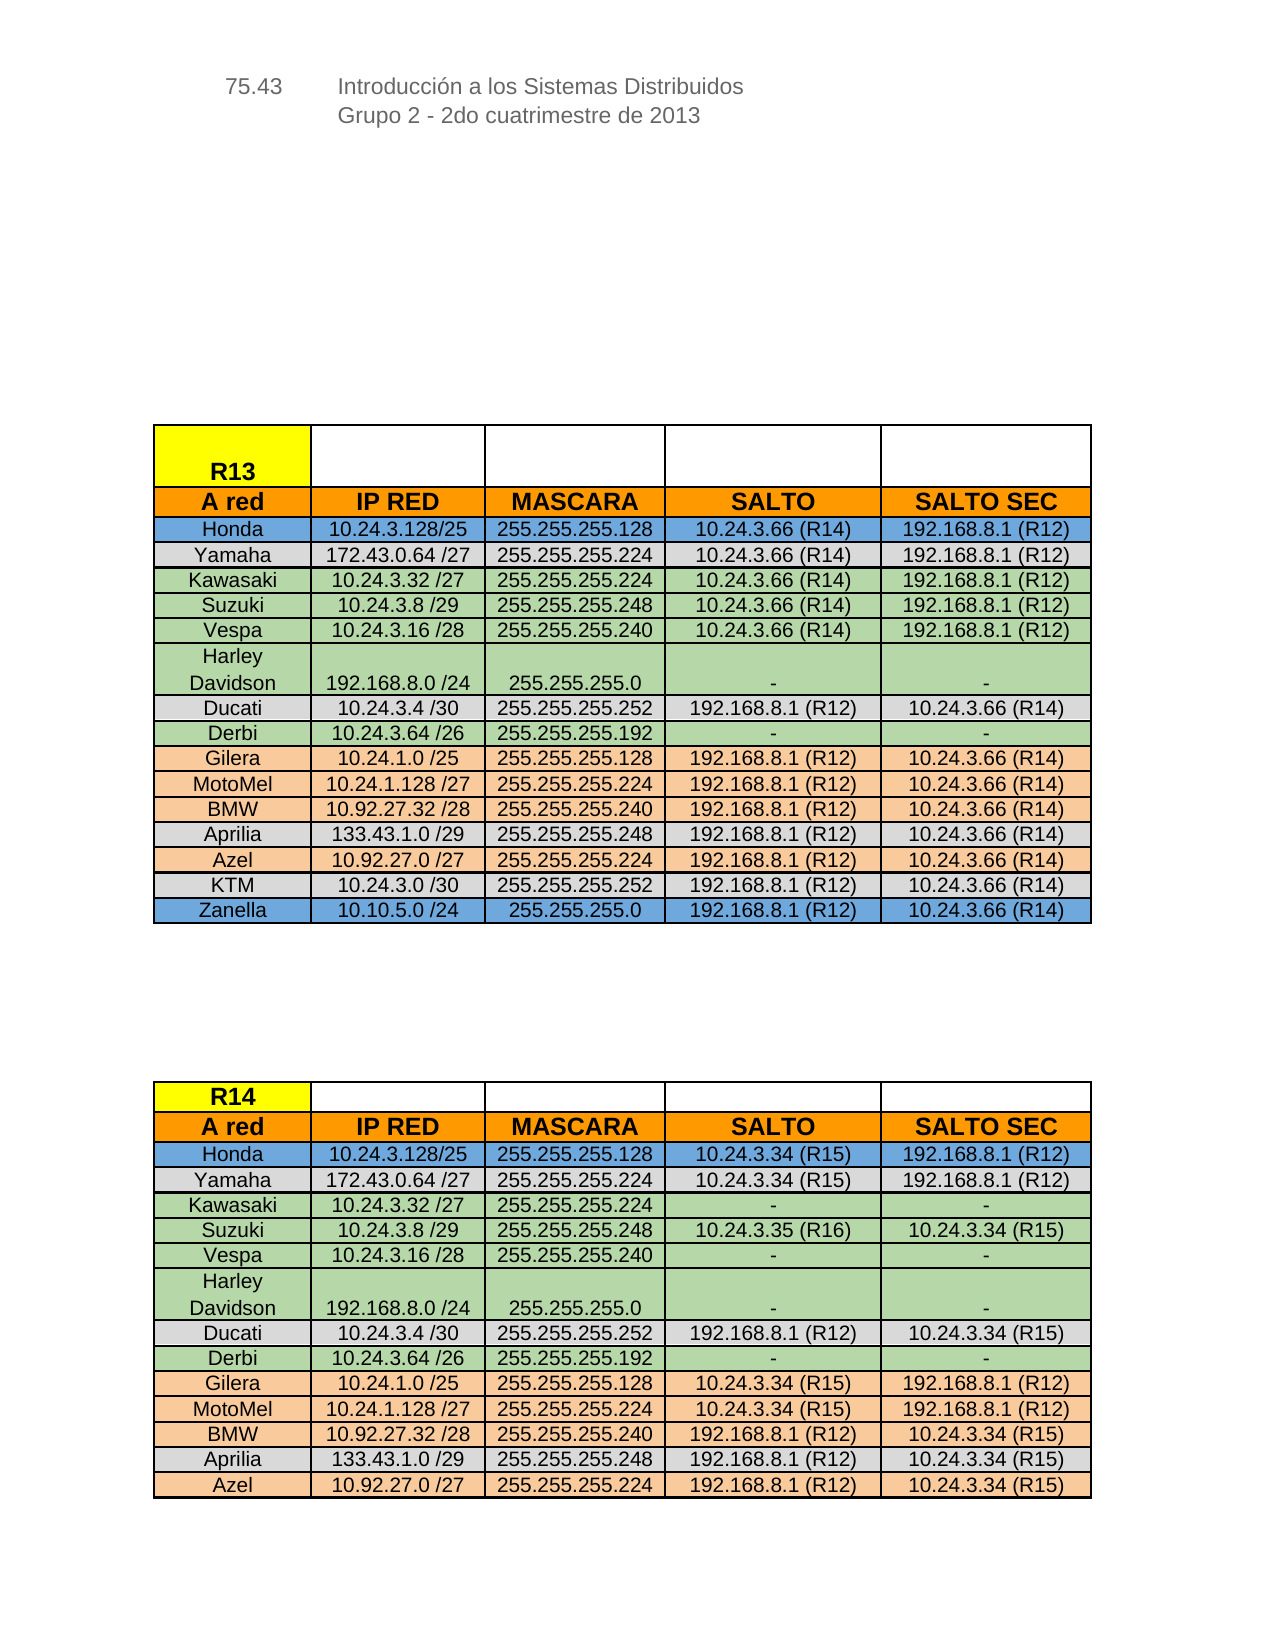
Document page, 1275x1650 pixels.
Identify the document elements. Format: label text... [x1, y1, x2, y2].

table_cell 192.168.8.1 (R12) [666, 798, 880, 821]
table_cell 10.24.3.34 (R15) [882, 1321, 1090, 1344]
table_cell MASCARA [486, 488, 664, 516]
table_cell 10.24.3.34 (R15) [882, 1473, 1090, 1496]
table_cell 10.24.3.66 (R14) [882, 848, 1090, 871]
table_cell - [882, 1244, 1090, 1267]
table_header [486, 426, 664, 486]
table_cell 255.255.255.128 [486, 747, 664, 770]
table_cell Honda [155, 1143, 310, 1166]
table_cell 255.255.255.224 [486, 1473, 664, 1496]
table_cell 10.24.3.4 /30 [312, 696, 484, 719]
table_cell 10.24.3.35 (R16) [666, 1219, 880, 1242]
table_cell 10.24.3.66 (R14) [666, 569, 880, 592]
table_cell - [882, 1269, 1090, 1319]
table_cell 255.255.255.224 [486, 848, 664, 871]
table_cell 255.255.255.224 [486, 772, 664, 796]
table_cell - [666, 1244, 880, 1267]
table_cell 255.255.255.252 [486, 1321, 664, 1344]
table_cell 192.168.8.1 (R12) [882, 1397, 1090, 1421]
table_cell BMW [155, 1423, 310, 1446]
table_cell 192.168.8.1 (R12) [666, 772, 880, 796]
table_cell 192.168.8.1 (R12) [666, 696, 880, 719]
table_cell 10.24.3.66 (R14) [666, 594, 880, 617]
table_cell 10.24.3.4 /30 [312, 1321, 484, 1344]
table_cell 172.43.0.64 /27 [312, 1168, 484, 1191]
table_cell 192.168.8.1 (R12) [882, 543, 1090, 566]
table_cell Ducati [155, 1321, 310, 1344]
table_cell 10.24.3.34 (R15) [666, 1143, 880, 1166]
table_cell 10.24.3.66 (R14) [666, 518, 880, 541]
table_cell 10.24.3.32 /27 [312, 569, 484, 592]
table_header [486, 1083, 664, 1111]
table_cell 10.24.3.66 (R14) [882, 798, 1090, 821]
table_cell 255.255.255.248 [486, 594, 664, 617]
table_cell - [882, 1347, 1090, 1370]
table_cell A red [155, 1113, 310, 1141]
table_cell Aprilia [155, 1448, 310, 1471]
table_cell 10.24.3.66 (R14) [882, 772, 1090, 796]
table_cell 255.255.255.192 [486, 1347, 664, 1370]
table_header [882, 426, 1090, 486]
table_cell 10.24.3.66 (R14) [666, 543, 880, 566]
table_header R13 [155, 426, 310, 486]
table_cell 192.168.8.1 (R12) [666, 1473, 880, 1496]
table_cell IP RED [312, 488, 484, 516]
table_cell 255.255.255.248 [486, 1219, 664, 1242]
table_cell MotoMel [155, 1397, 310, 1421]
table_cell 192.168.8.1 (R12) [882, 1168, 1090, 1191]
table_cell 192.168.8.1 (R12) [882, 594, 1090, 617]
table_cell 192.168.8.1 (R12) [882, 1372, 1090, 1395]
table_cell Kawasaki [155, 1194, 310, 1217]
table_cell 10.24.3.66 (R14) [666, 619, 880, 642]
table_cell 255.255.255.248 [486, 823, 664, 846]
table_cell 192.168.8.1 (R12) [666, 848, 880, 871]
table_cell SALTO SEC [882, 488, 1090, 516]
table_cell SALTO [666, 488, 880, 516]
table_cell Gilera [155, 747, 310, 770]
table_cell Gilera [155, 1372, 310, 1395]
table_cell Suzuki [155, 594, 310, 617]
table_cell 255.255.255.0 [486, 899, 664, 922]
table_cell 255.255.255.128 [486, 1143, 664, 1166]
table_cell Vespa [155, 619, 310, 642]
table_cell A red [155, 488, 310, 516]
table_cell Derbi [155, 722, 310, 745]
table_cell 10.24.3.66 (R14) [882, 823, 1090, 846]
table_cell Suzuki [155, 1219, 310, 1242]
table_cell 255.255.255.0 [486, 644, 664, 694]
table_cell 10.24.3.34 (R15) [666, 1168, 880, 1191]
table_cell 10.24.3.34 (R15) [666, 1372, 880, 1395]
table_cell Honda [155, 518, 310, 541]
table_cell 255.255.255.224 [486, 1194, 664, 1217]
table_cell 255.255.255.252 [486, 696, 664, 719]
table_header R14 [155, 1083, 310, 1111]
table_cell 10.24.3.64 /26 [312, 722, 484, 745]
table_cell MASCARA [486, 1113, 664, 1141]
table_cell 192.168.8.0 /24 [312, 644, 484, 694]
table_cell 10.24.3.32 /27 [312, 1194, 484, 1217]
table_cell - [882, 722, 1090, 745]
table_header [312, 426, 484, 486]
table_cell Zanella [155, 899, 310, 922]
table_cell 10.24.3.66 (R14) [882, 747, 1090, 770]
table_cell 192.168.8.1 (R12) [882, 1143, 1090, 1166]
table_cell 10.24.3.66 (R14) [882, 696, 1090, 719]
table_cell SALTO SEC [882, 1113, 1090, 1141]
table_cell 10.92.27.0 /27 [312, 1473, 484, 1496]
table_cell Derbi [155, 1347, 310, 1370]
table_cell 255.255.255.240 [486, 1244, 664, 1267]
table_cell 10.92.27.0 /27 [312, 848, 484, 871]
table_cell - [666, 722, 880, 745]
table_cell 255.255.255.128 [486, 518, 664, 541]
table_cell 10.24.3.16 /28 [312, 1244, 484, 1267]
table_cell 192.168.8.1 (R12) [666, 1423, 880, 1446]
table_cell 192.168.8.1 (R12) [666, 1321, 880, 1344]
table_cell IP RED [312, 1113, 484, 1141]
table_cell 10.24.1.128 /27 [312, 772, 484, 796]
table_cell Harley Davidson [155, 644, 310, 694]
table_cell 255.255.255.224 [486, 1397, 664, 1421]
table_cell Aprilia [155, 823, 310, 846]
table_cell 10.24.1.0 /25 [312, 747, 484, 770]
table_cell - [666, 644, 880, 694]
table_cell 10.24.3.34 (R15) [882, 1219, 1090, 1242]
table_cell 133.43.1.0 /29 [312, 823, 484, 846]
table_cell 255.255.255.248 [486, 1448, 664, 1471]
table_cell 192.168.8.1 (R12) [882, 569, 1090, 592]
table_cell 255.255.255.128 [486, 1372, 664, 1395]
table_cell 10.24.1.128 /27 [312, 1397, 484, 1421]
table_cell - [666, 1194, 880, 1217]
table_cell 10.10.5.0 /24 [312, 899, 484, 922]
table_cell 10.24.3.128/25 [312, 518, 484, 541]
table_cell 192.168.8.1 (R12) [666, 874, 880, 897]
table_cell KTM [155, 874, 310, 897]
table_cell 255.255.255.240 [486, 798, 664, 821]
table_cell Harley Davidson [155, 1269, 310, 1319]
table_header [312, 1083, 484, 1111]
table_cell 10.24.3.66 (R14) [882, 874, 1090, 897]
table_cell 255.255.255.240 [486, 1423, 664, 1446]
table_cell - [666, 1347, 880, 1370]
table_cell 255.255.255.192 [486, 722, 664, 745]
table_cell 255.255.255.240 [486, 619, 664, 642]
table_cell MotoMel [155, 772, 310, 796]
table_cell 192.168.8.1 (R12) [882, 518, 1090, 541]
table_cell Yamaha [155, 1168, 310, 1191]
table_cell 255.255.255.224 [486, 543, 664, 566]
table_cell 133.43.1.0 /29 [312, 1448, 484, 1471]
table_cell 10.24.3.64 /26 [312, 1347, 484, 1370]
table_header [882, 1083, 1090, 1111]
table_cell 10.24.3.128/25 [312, 1143, 484, 1166]
table_cell 10.24.3.8 /29 [312, 1219, 484, 1242]
table_cell Azel [155, 1473, 310, 1496]
table_cell 192.168.8.0 /24 [312, 1269, 484, 1319]
table_cell BMW [155, 798, 310, 821]
table_cell 255.255.255.0 [486, 1269, 664, 1319]
table_cell 10.24.3.66 (R14) [882, 899, 1090, 922]
table_cell 10.92.27.32 /28 [312, 798, 484, 821]
table_cell Kawasaki [155, 569, 310, 592]
table_cell SALTO [666, 1113, 880, 1141]
table_cell Ducati [155, 696, 310, 719]
table_cell 10.24.1.0 /25 [312, 1372, 484, 1395]
table_cell Yamaha [155, 543, 310, 566]
table_cell 192.168.8.1 (R12) [882, 619, 1090, 642]
table_header [666, 1083, 880, 1111]
table_cell 10.24.3.0 /30 [312, 874, 484, 897]
table_header [666, 426, 880, 486]
table_cell 10.24.3.8 /29 [312, 594, 484, 617]
table_cell 10.24.3.34 (R15) [882, 1423, 1090, 1446]
table_cell 192.168.8.1 (R12) [666, 1448, 880, 1471]
table_cell 10.24.3.16 /28 [312, 619, 484, 642]
table_cell - [882, 1194, 1090, 1217]
table_cell 255.255.255.224 [486, 569, 664, 592]
table_cell 10.24.3.34 (R15) [666, 1397, 880, 1421]
table_cell 255.255.255.224 [486, 1168, 664, 1191]
table_cell 192.168.8.1 (R12) [666, 899, 880, 922]
table_cell 172.43.0.64 /27 [312, 543, 484, 566]
table_cell - [882, 644, 1090, 694]
table_cell 10.92.27.32 /28 [312, 1423, 484, 1446]
table_cell 192.168.8.1 (R12) [666, 747, 880, 770]
table_cell 10.24.3.34 (R15) [882, 1448, 1090, 1471]
table_cell - [666, 1269, 880, 1319]
table_cell 192.168.8.1 (R12) [666, 823, 880, 846]
table_cell Vespa [155, 1244, 310, 1267]
table_cell Azel [155, 848, 310, 871]
table_cell 255.255.255.252 [486, 874, 664, 897]
